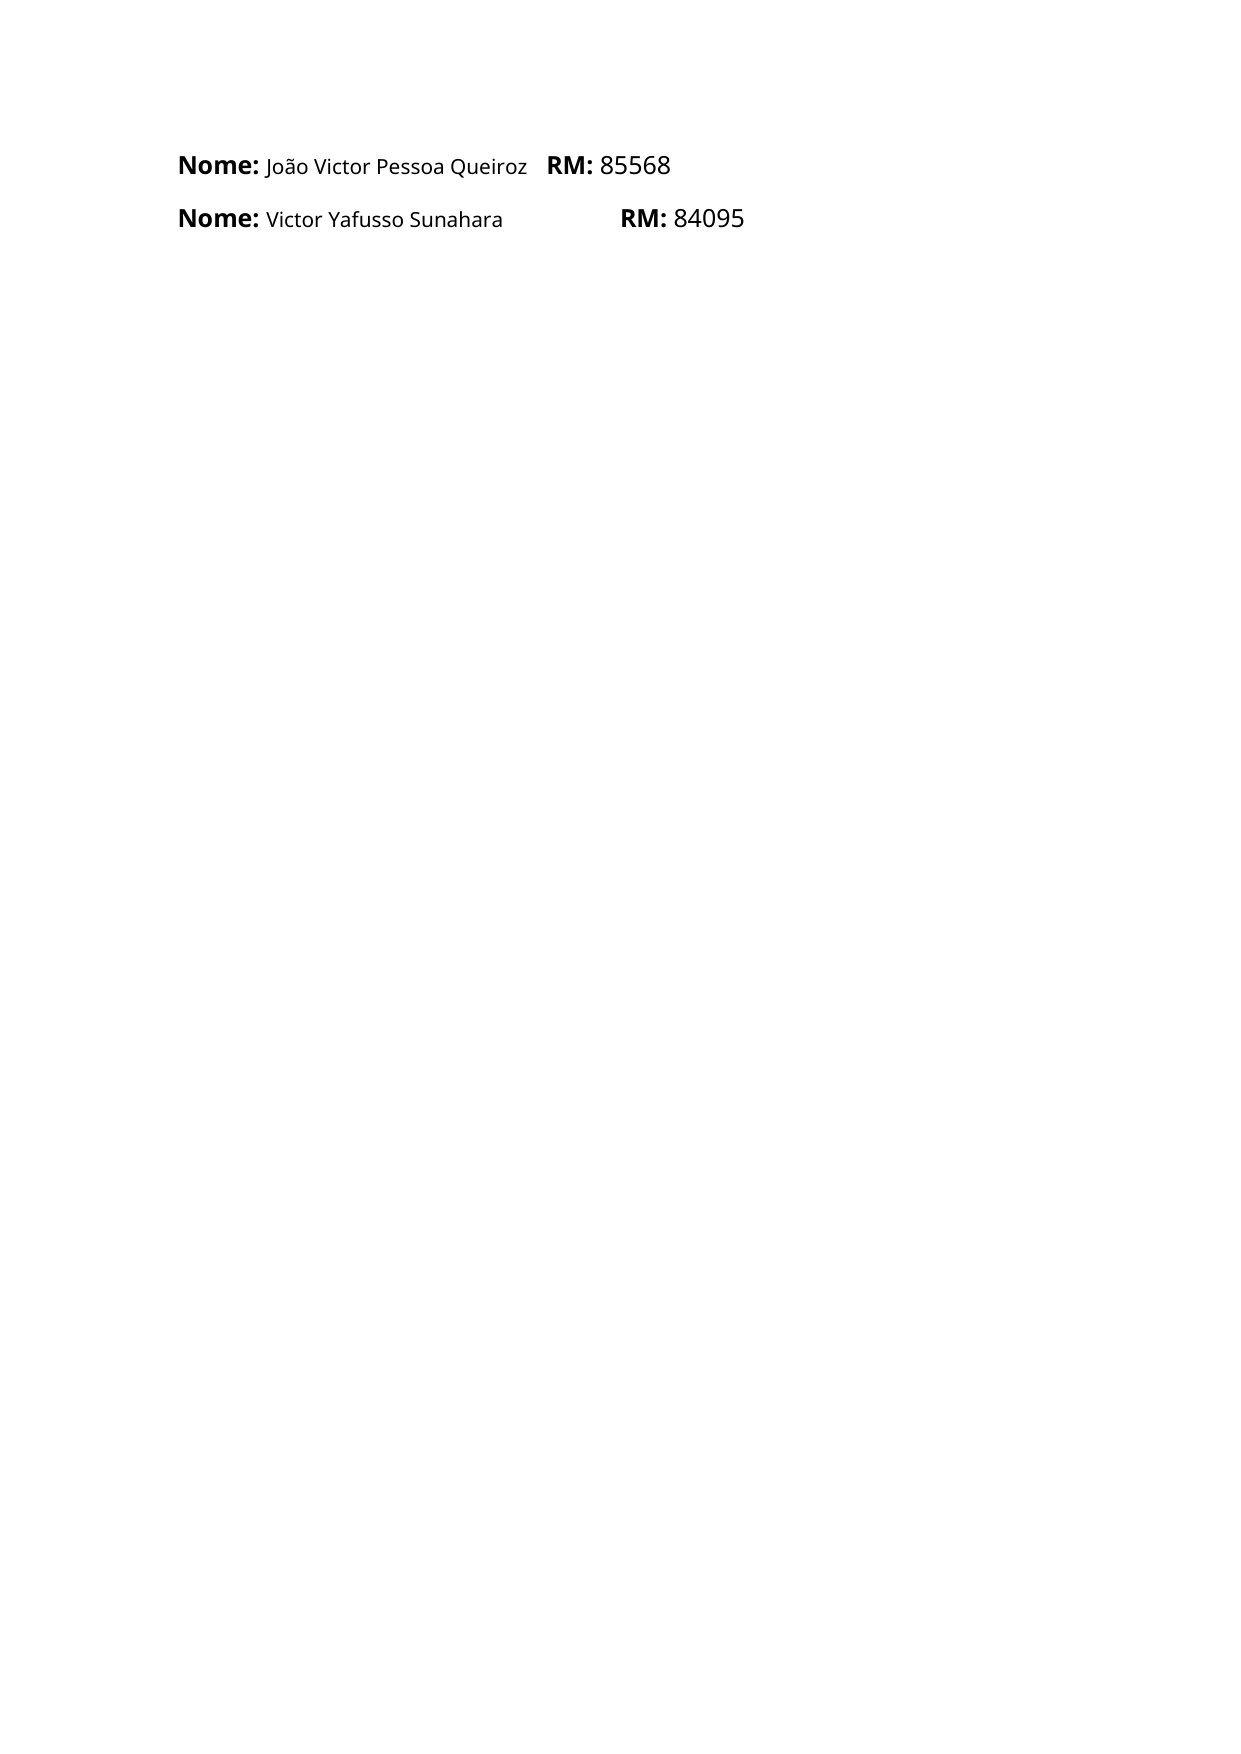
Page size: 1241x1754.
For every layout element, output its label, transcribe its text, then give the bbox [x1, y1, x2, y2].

text Nome: Victor Yafusso Sunahara RM: 84095 [177, 201, 1063, 235]
text Nome: João Victor Pessoa Queiroz RM: 85568 [177, 148, 1063, 182]
